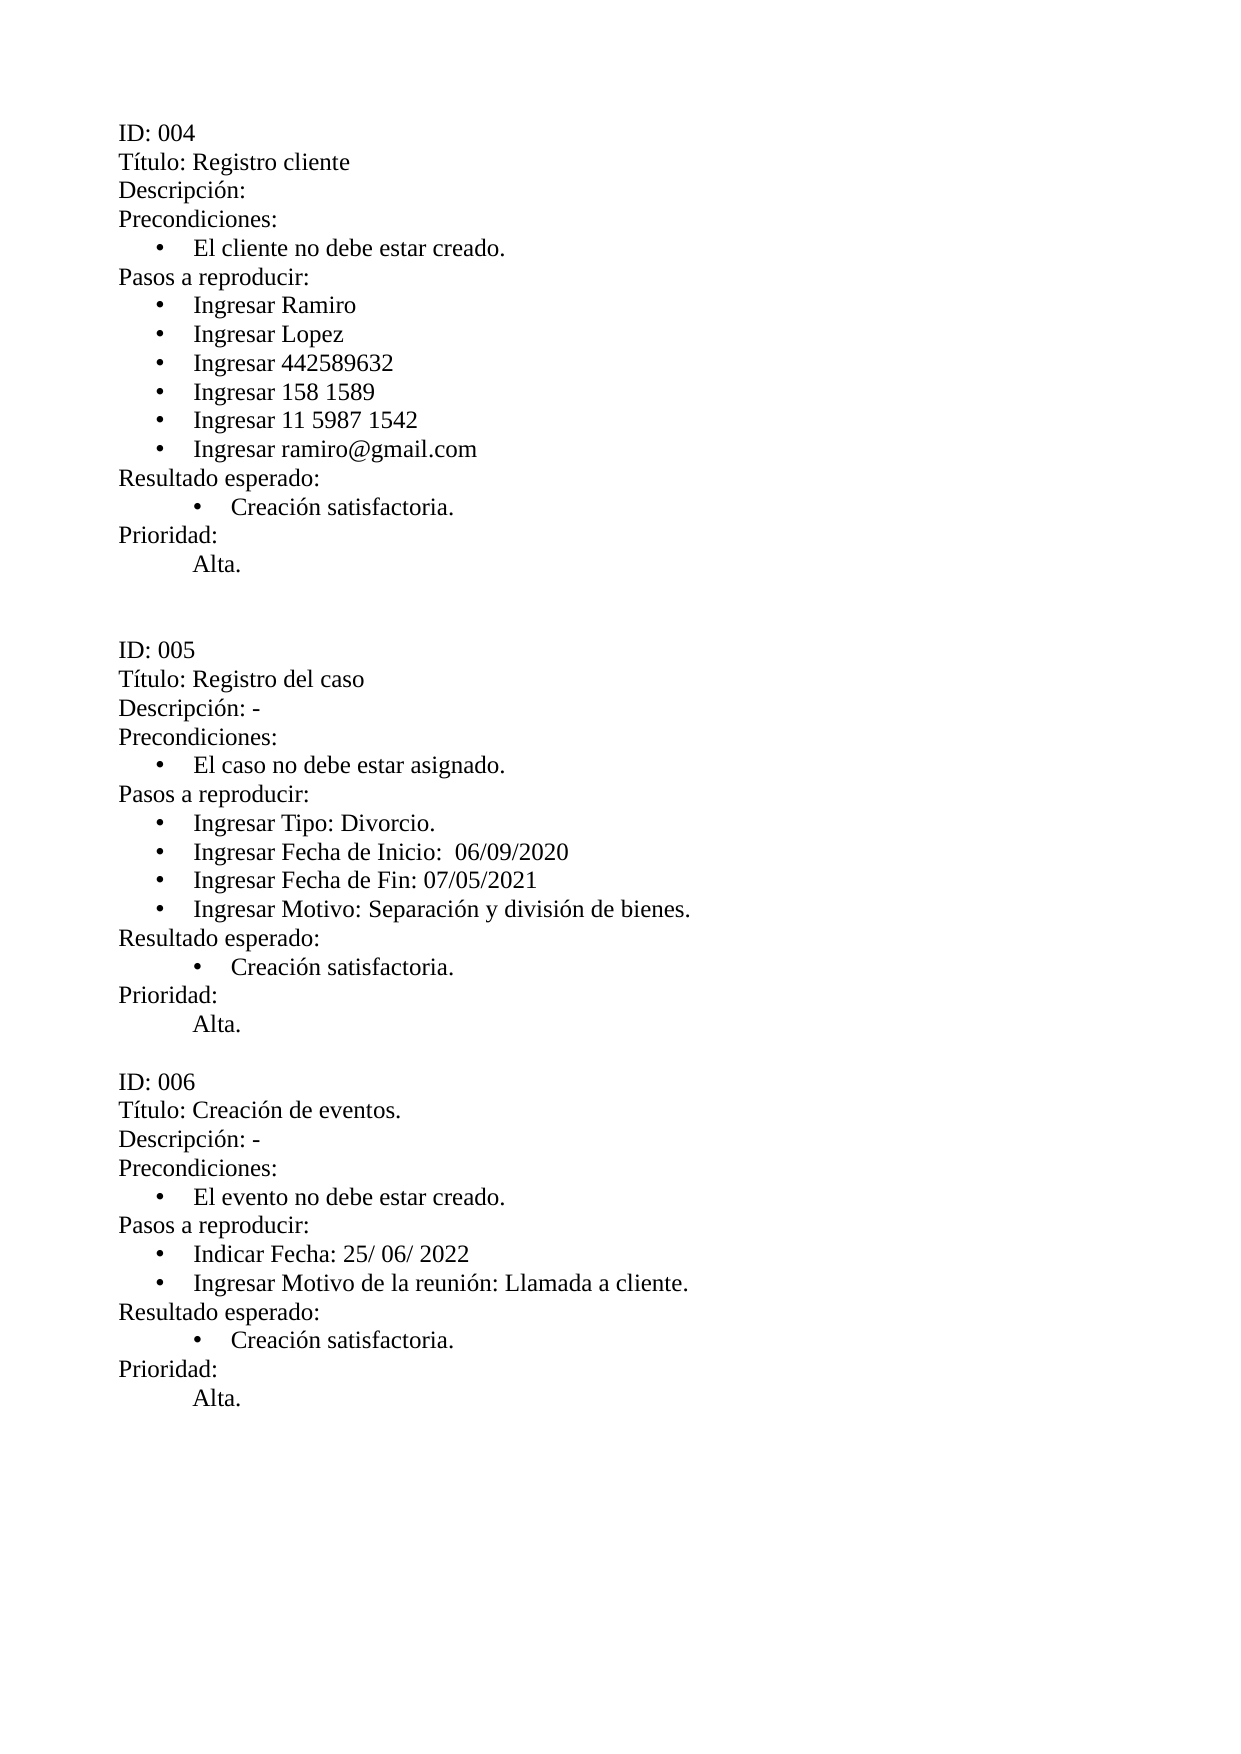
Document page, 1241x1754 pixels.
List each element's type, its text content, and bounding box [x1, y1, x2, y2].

list Ingresar Motivo de la reunión: Llamada a cliente. [156, 1268, 1122, 1297]
list Ingresar Fecha de Fin: 07/05/2021 [156, 866, 1122, 894]
text Alta. [118, 1009, 1122, 1038]
text Pasos a reproducir: [118, 779, 1122, 808]
text Título: Creación de eventos. [118, 1096, 1122, 1124]
text Descripción: - [118, 693, 1122, 722]
list Ingresar Lopez [156, 319, 1122, 348]
list El evento no debe estar creado. [156, 1182, 1122, 1211]
text ID: 005 [118, 636, 1122, 664]
text Precondiciones: [118, 204, 1122, 233]
text ID: 004 [118, 118, 1122, 147]
list Ingresar Ramiro [156, 291, 1122, 319]
text Pasos a reproducir: [118, 262, 1122, 291]
text Resultado esperado: [118, 1297, 1122, 1326]
text Resultado esperado: [118, 923, 1122, 952]
list El caso no debe estar asignado. [156, 751, 1122, 779]
text Alta. [118, 549, 1122, 578]
list Ingresar Tipo: Divorcio. [156, 808, 1122, 837]
text Precondiciones: [118, 722, 1122, 751]
list Ingresar Motivo: Separación y división de bienes. [156, 894, 1122, 923]
list El cliente no debe estar creado. [156, 233, 1122, 262]
text Descripción: - [118, 1124, 1122, 1153]
list Ingresar 11 5987 1542 [156, 406, 1122, 434]
list Creación satisfactoria. [193, 492, 1122, 521]
text ID: 006 [118, 1067, 1122, 1096]
list Ingresar Fecha de Inicio: 06/09/2020 [156, 837, 1122, 866]
list Ingresar ramiro@gmail.com [156, 434, 1122, 463]
list Creación satisfactoria. [193, 1326, 1122, 1354]
text Prioridad: [118, 521, 1122, 549]
text Descripción: [118, 176, 1122, 204]
text Alta. [118, 1383, 1122, 1412]
text Título: Registro cliente [118, 147, 1122, 176]
text Prioridad: [118, 1354, 1122, 1383]
list Ingresar 442589632 [156, 348, 1122, 377]
text Pasos a reproducir: [118, 1211, 1122, 1239]
text Precondiciones: [118, 1153, 1122, 1182]
list Ingresar 158 1589 [156, 377, 1122, 406]
list Indicar Fecha: 25/ 06/ 2022 [156, 1239, 1122, 1268]
text Resultado esperado: [118, 463, 1122, 492]
text Prioridad: [118, 981, 1122, 1009]
list Creación satisfactoria. [193, 952, 1122, 981]
text Título: Registro del caso [118, 664, 1122, 693]
